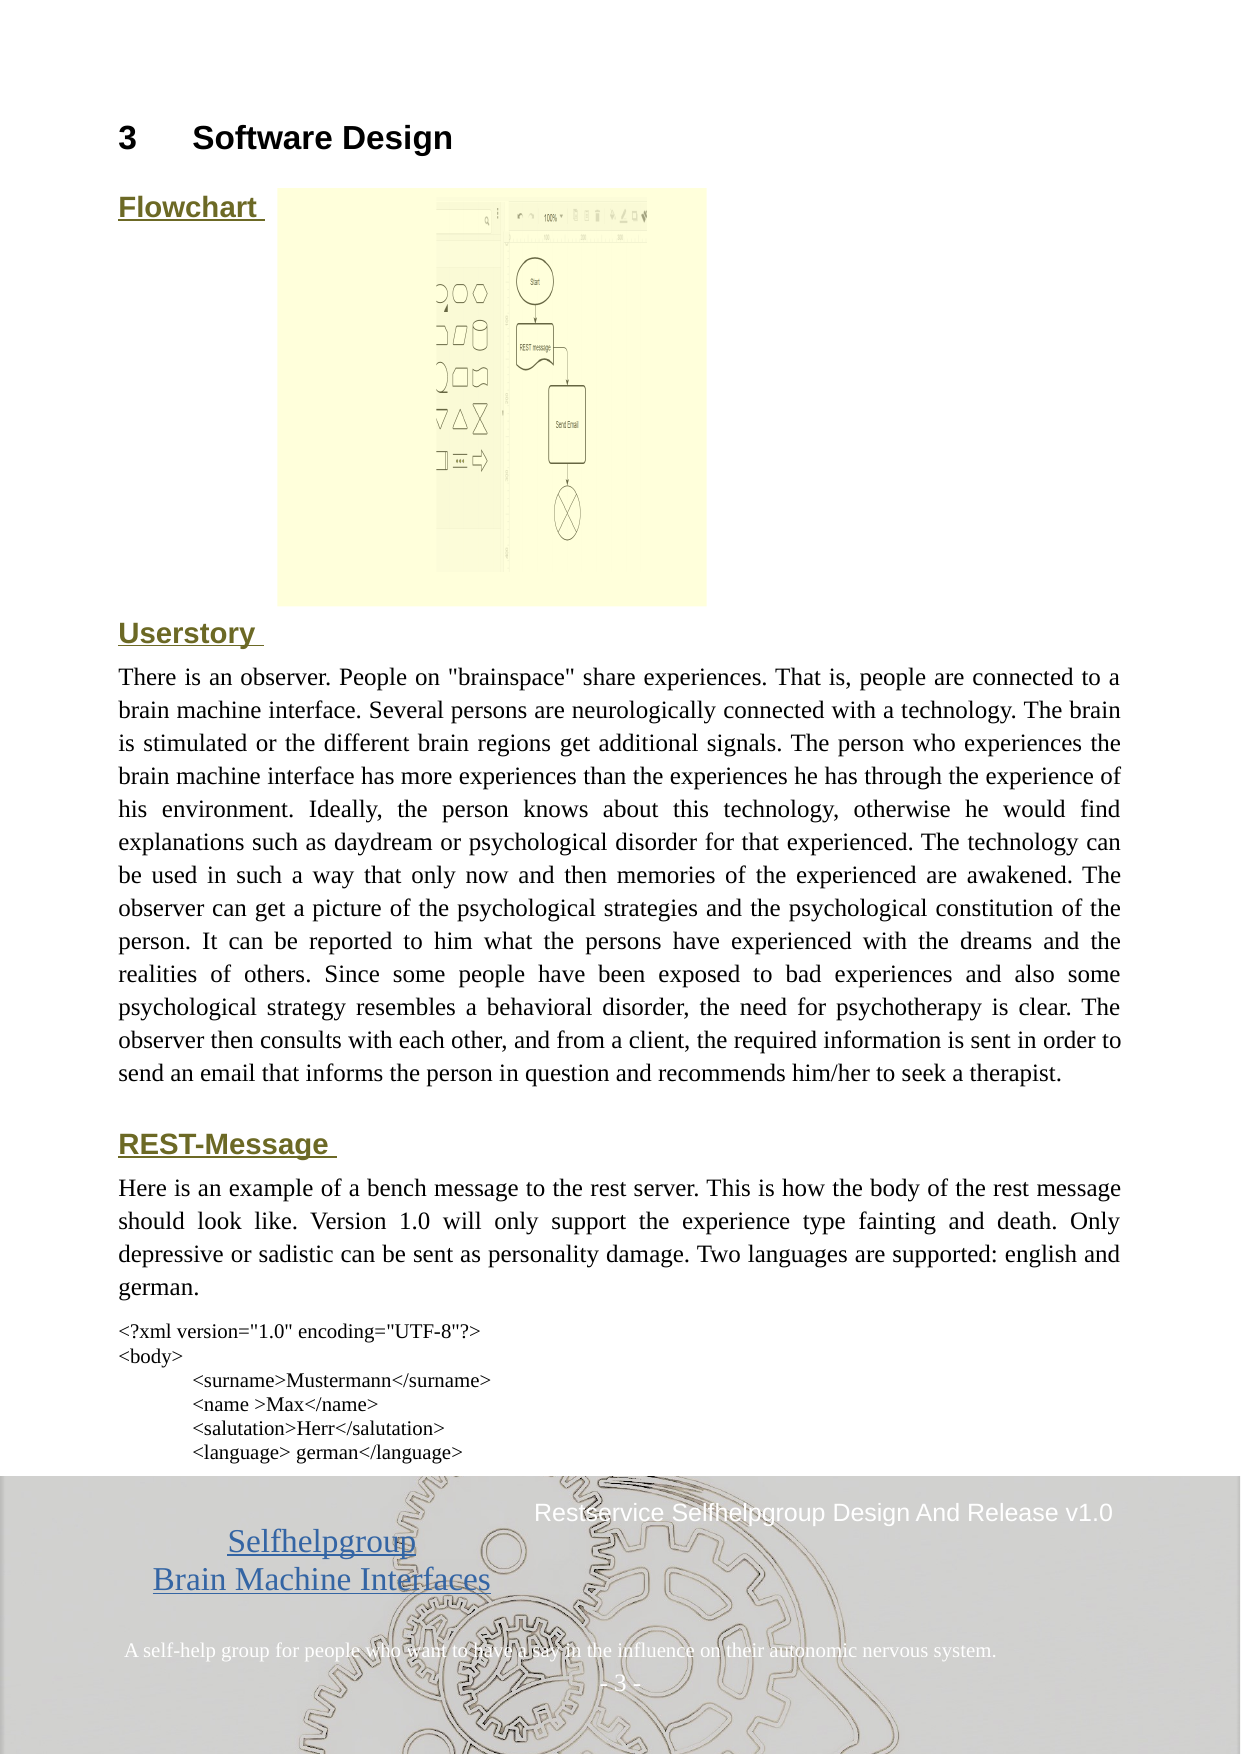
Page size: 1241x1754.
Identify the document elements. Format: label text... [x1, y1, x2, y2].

subtitle Software Design [118, 118, 1122, 157]
text <body> [118, 1343, 1122, 1368]
picture [0, 1476, 1241, 1615]
text There is an observer. People on "brainspace" share experiences. That is, people are connected to a brain machine interface. Several persons are neurologically connected with a technology. The brain is stimulated or the different brain regions get additional signals. The person who experiences the brain machine interface has more experiences than the experiences he has through the experience of his environment. Ideally, the person knows about this technology, otherwise he would find explanations such as daydream or psychological disorder for that experienced. The technology can be used in such a way that only now and then memories of the experienced are awakened. The observer can get a picture of the psychological strategies and the psychological constitution of the person. It can be reported to him what the persons have experienced with the dreams and the realities of others. Since some people have been exposed to bad experiences and also some psychological strategy resembles a behavioral disorder, the need for psychotherapy is clear. The observer then consults with each other, and from a client, the required information is sent in order to send an email that informs the person in question and recommends him/her to seek a therapist. [118, 662, 1122, 1087]
text <language> german</language> [118, 1440, 1122, 1464]
subtitle REST-Message [118, 1127, 1122, 1160]
subtitle Flowchart [118, 190, 277, 224]
subtitle [707, 190, 1122, 224]
text <surname>Mustermann</surname> [118, 1368, 1122, 1392]
subtitle Userstory [118, 616, 1122, 649]
text <name >Max</name> [118, 1392, 1122, 1416]
text <salutation>Herr</salutation> [118, 1416, 1122, 1440]
text <?xml version="1.0" encoding="UTF-8"?> [118, 1319, 1122, 1343]
text Here is an example of a bench message to the rest server. This is how the body of the rest message should look like. Version 1.0 will only support the experience type fainting and death. Only depressive or sadistic can be sent as personality damage. Two languages are supported: english and german. [118, 1173, 1122, 1301]
